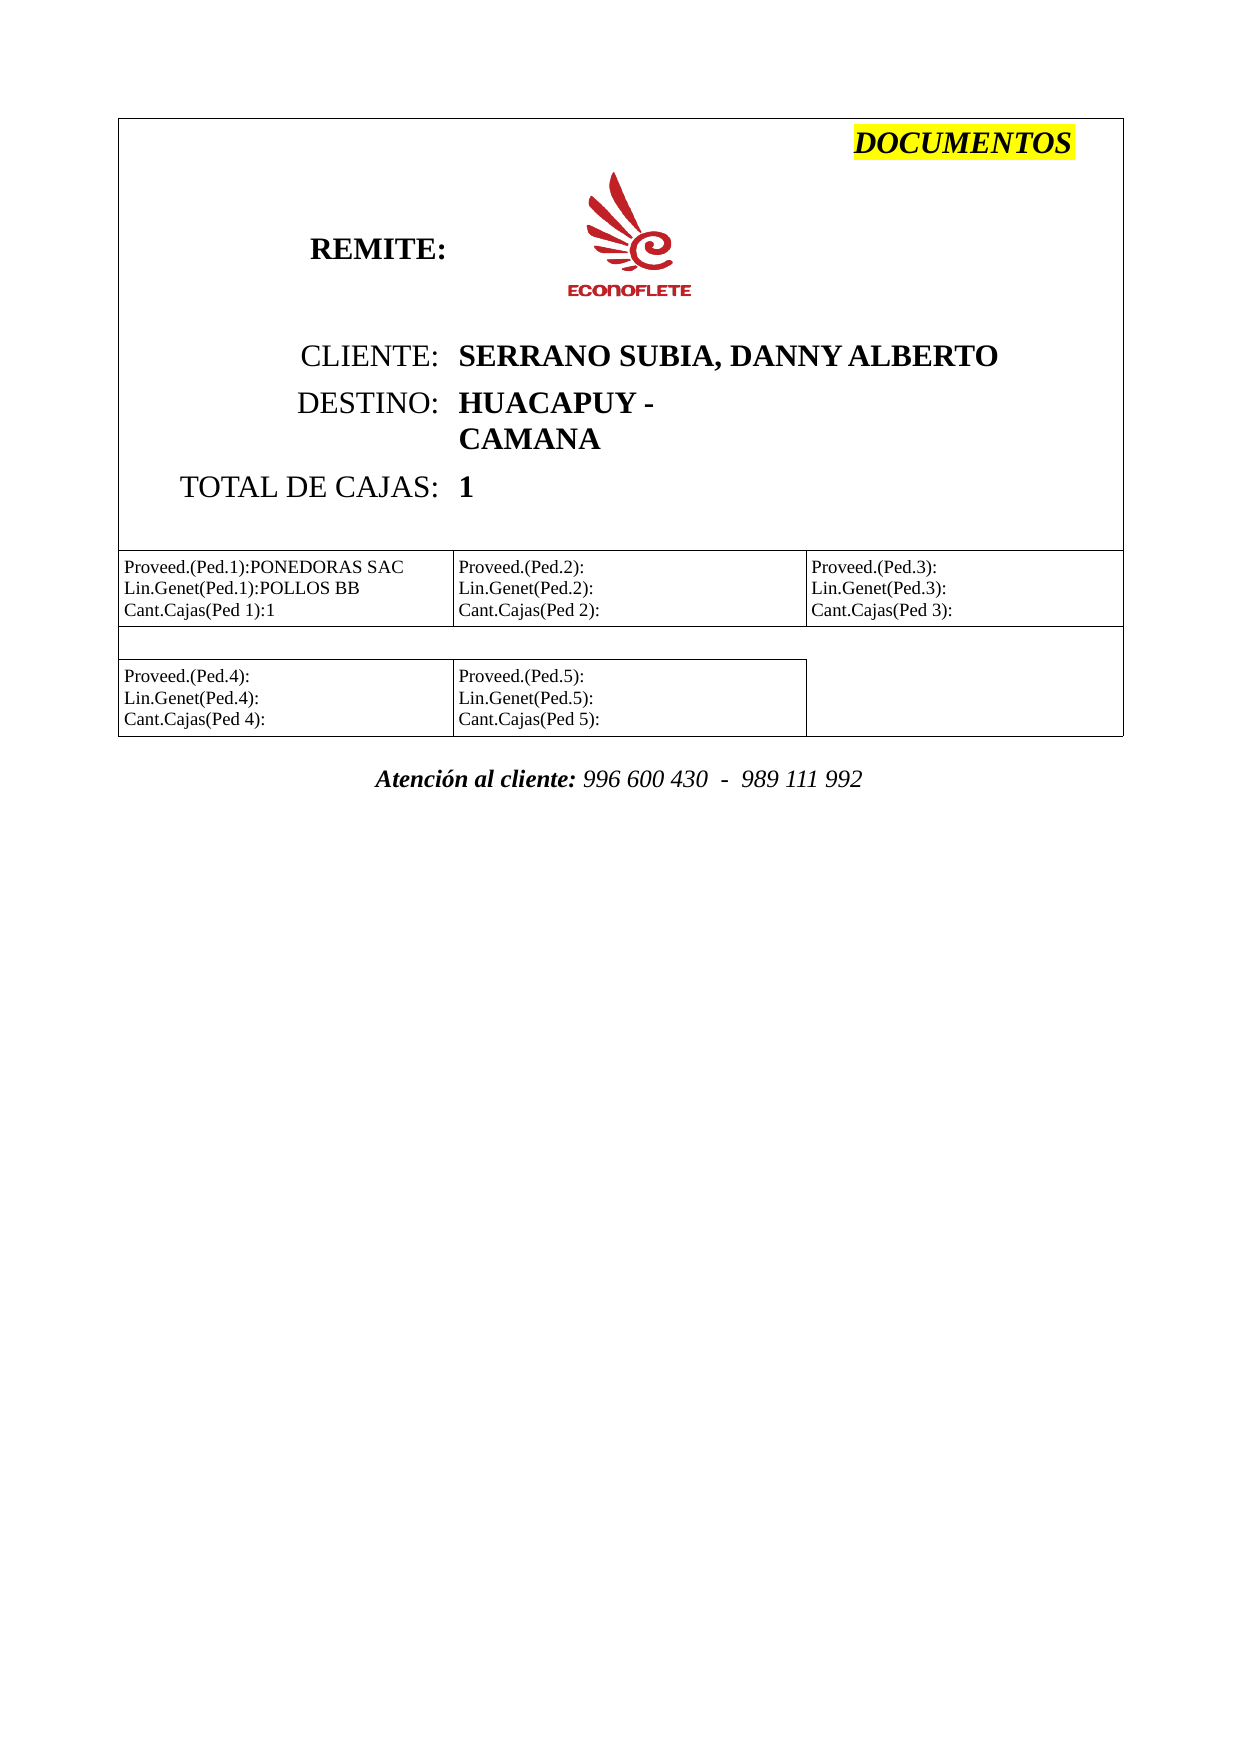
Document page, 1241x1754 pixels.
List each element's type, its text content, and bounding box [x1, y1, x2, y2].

table_cell TOTAL DE CAJAS: [119, 462, 453, 510]
picture [552, 171, 707, 297]
table_cell [807, 659, 1123, 736]
table_cell [453, 510, 806, 550]
table_cell 1 [453, 462, 1123, 510]
table_header DOCUMENTOS [806, 119, 1123, 166]
table_cell Proveed.(Ped.2): Lin.Genet(Ped.2): Cant.Cajas(Ped 2): [454, 551, 806, 626]
table_cell [806, 627, 1123, 659]
table_cell Proveed.(Ped.4): Lin.Genet(Ped.4): Cant.Cajas(Ped 4): [119, 660, 453, 736]
table_cell Proveed.(Ped.1):PONEDORAS SAC Lin.Genet(Ped.1):POLLOS BB Cant.Cajas(Ped 1):1 [119, 551, 453, 626]
table_cell REMITE: [119, 166, 453, 332]
table_cell [453, 627, 806, 659]
table_cell [806, 510, 1123, 550]
table_cell [119, 627, 453, 659]
table_header [453, 119, 806, 166]
text Atención al cliente: 996 600 430 - 989 111 992 [118, 764, 1122, 793]
table_cell [453, 166, 806, 332]
table_cell Proveed.(Ped.5): Lin.Genet(Ped.5): Cant.Cajas(Ped 5): [454, 660, 806, 736]
table_cell Proveed.(Ped.3): Lin.Genet(Ped.3): Cant.Cajas(Ped 3): [807, 551, 1123, 626]
table_cell HUACAPUY - CAMANA [453, 379, 806, 462]
table_header [119, 119, 453, 166]
table_cell CLIENTE: [119, 332, 453, 379]
table_cell SERRANO SUBIA, DANNY ALBERTO [453, 332, 1123, 379]
table_cell [806, 379, 1123, 462]
table_cell DESTINO: [119, 379, 453, 462]
table_cell [119, 510, 453, 550]
table_cell [806, 166, 1123, 332]
